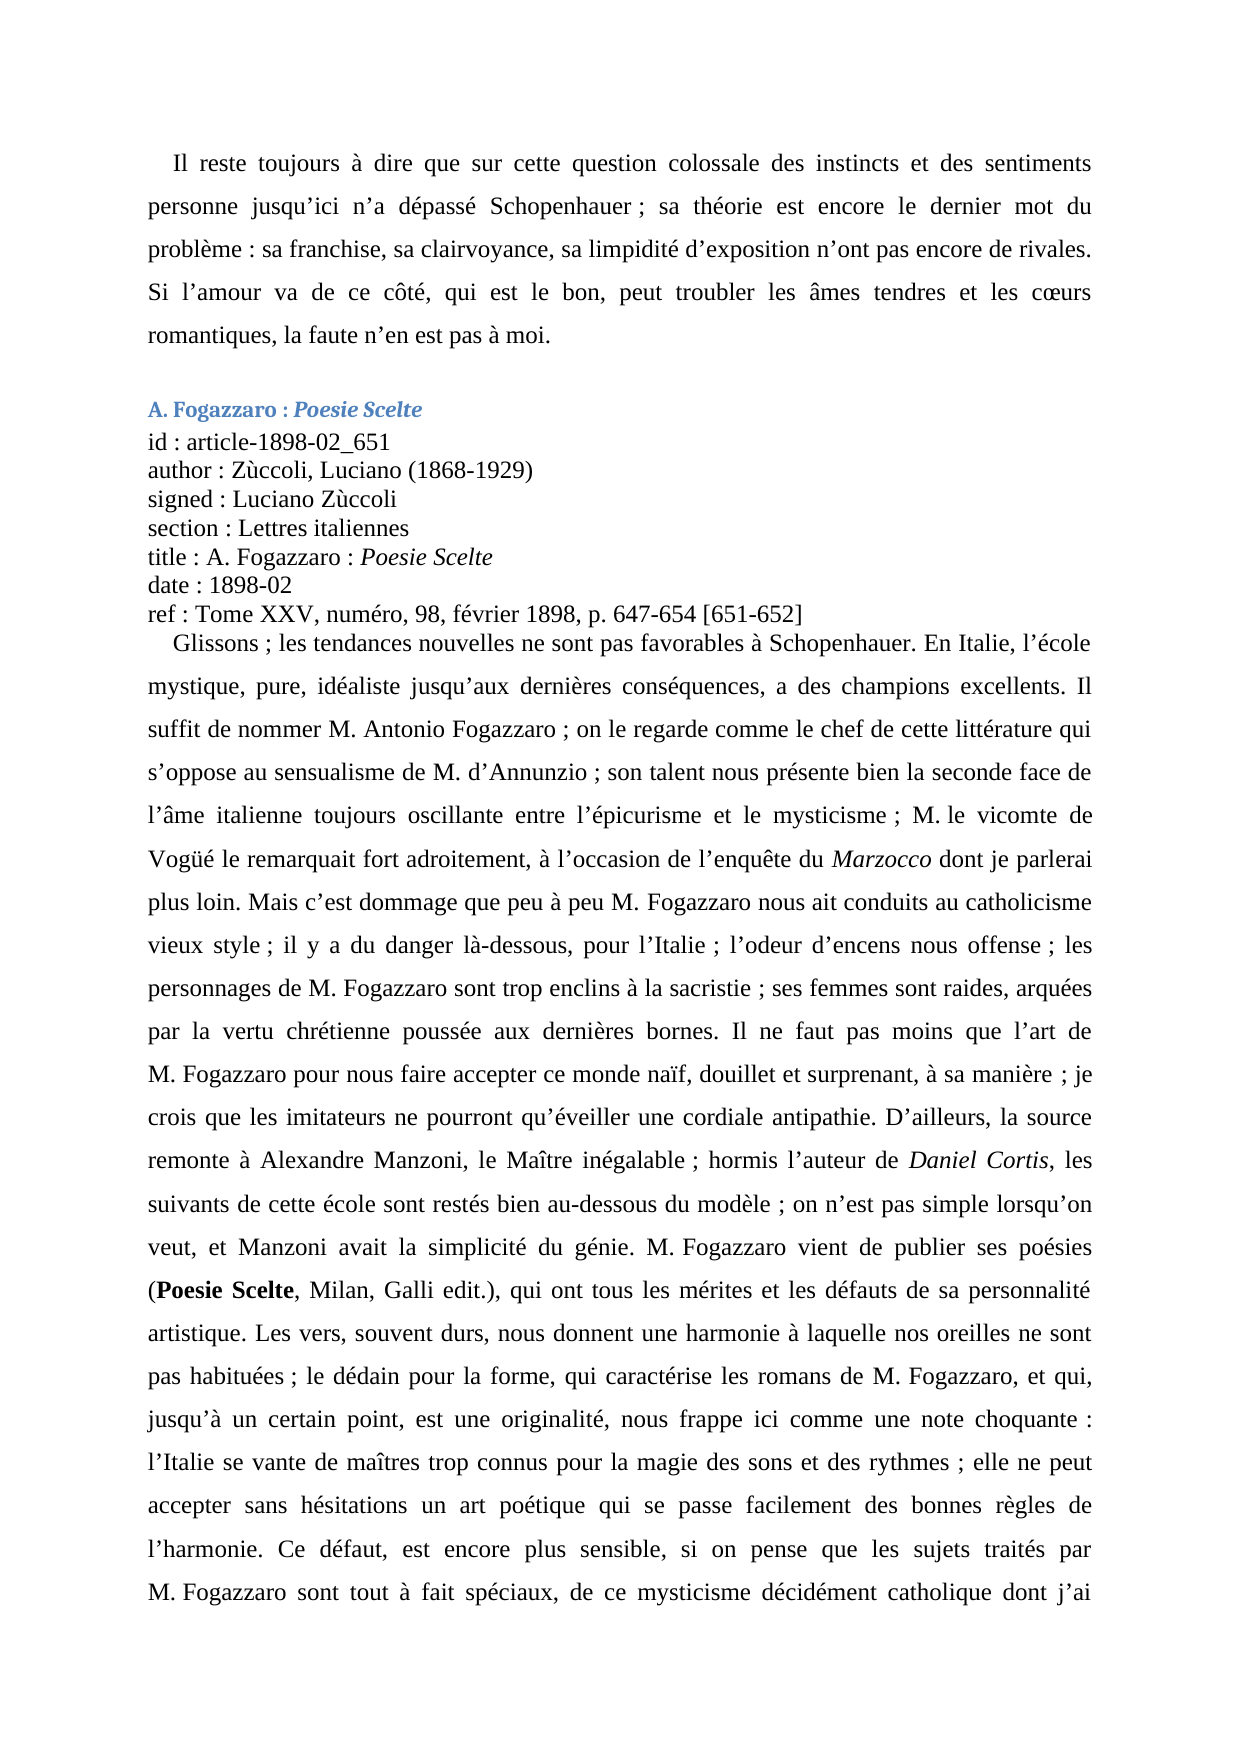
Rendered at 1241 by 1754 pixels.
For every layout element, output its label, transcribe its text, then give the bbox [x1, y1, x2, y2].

text ref : Tome XXV, numéro, 98, février 1898, p. 647-654 [651-652] [148, 599, 1093, 628]
text signed : Luciano Zùccoli [148, 484, 1093, 513]
text id : article-1898-02_651 [148, 427, 1093, 456]
text date : 1898-02 [148, 571, 1093, 599]
text author : Zùccoli, Luciano (1868-1929) [148, 456, 1093, 484]
text section : Lettres italiennes [148, 513, 1093, 542]
subtitle A. Fogazzaro : Poesie Scelte [148, 397, 1093, 423]
text title : A. Fogazzaro : Poesie Scelte [148, 542, 1093, 571]
text Glissons ; les tendances nouvelles ne sont pas favorables à Schopenhauer. En Italie, l’école mystique, pure, idéaliste jusqu’aux dernières conséquences, a des champions excellents. Il suffit de nommer M. Antonio Fogazzaro ; on le regarde comme le chef de cette littérature qui s’oppose au sensualisme de M. d’Annunzio ; son talent nous présente bien la seconde face de l’âme italienne toujours oscillante entre l’épicurisme et le mysticisme ; M. le vicomte de Vogüé le remarquait fort adroitement, à l’occasion de l’enquête du Marzocco dont je parlerai plus loin. Mais c’est dommage que peu à peu M. Fogazzaro nous ait conduits au catholicisme vieux style ; il y a du danger là-dessous, pour l’Italie ; l’odeur d’encens nous offense ; les personnages de M. Fogazzaro sont trop enclins à la sacristie ; ses femmes sont raides, arquées par la vertu chrétienne poussée aux dernières bornes. Il ne faut pas moins que l’art de M. Fogazzaro pour nous faire accepter ce monde naïf, douillet et surprenant, à sa manière ; je crois que les imitateurs ne pourront qu’éveiller une cordiale antipathie. D’ailleurs, la source remonte à Alexandre Manzoni, le Maître inégalable ; hormis l’auteur de Daniel Cortis, les suivants de cette école sont restés bien au-dessous du modèle ; on n’est pas simple lorsqu’on veut, et Manzoni avait la simplicité du génie. M. Fogazzaro vient de publier ses poésies (Poesie Scelte, Milan, Galli edit.), qui ont tous les mérites et les défauts de sa personnalité artistique. Les vers, souvent durs, nous donnent une harmonie à laquelle nos oreilles ne sont pas habituées ; le dédain pour la forme, qui caractérise les romans de M. Fogazzaro, et qui, jusqu’à un certain point, est une originalité, nous frappe ici comme une note choquante : l’Italie se vante de maîtres trop connus pour la magie des sons et des rythmes ; elle ne peut accepter sans hésitations un art poétique qui se passe facilement des bonnes règles de l’harmonie. Ce défaut, est encore plus sensible, si on pense que les sujets traités par M. Fogazzaro sont tout à fait spéciaux, de ce mysticisme décidément catholique dont j’ai [148, 628, 1093, 1606]
text Il reste toujours à dire que sur cette question colossale des instincts et des sentiments personne jusqu’ici n’a dépassé Schopenhauer ; sa théorie est encore le dernier mot du problème : sa franchise, sa clairvoyance, sa limpidité d’exposition n’ont pas encore de rivales. Si l’amour va de ce côté, qui est le bon, peut troubler les âmes tendres et les cœurs romantiques, la faute n’en est pas à moi. [148, 148, 1093, 349]
